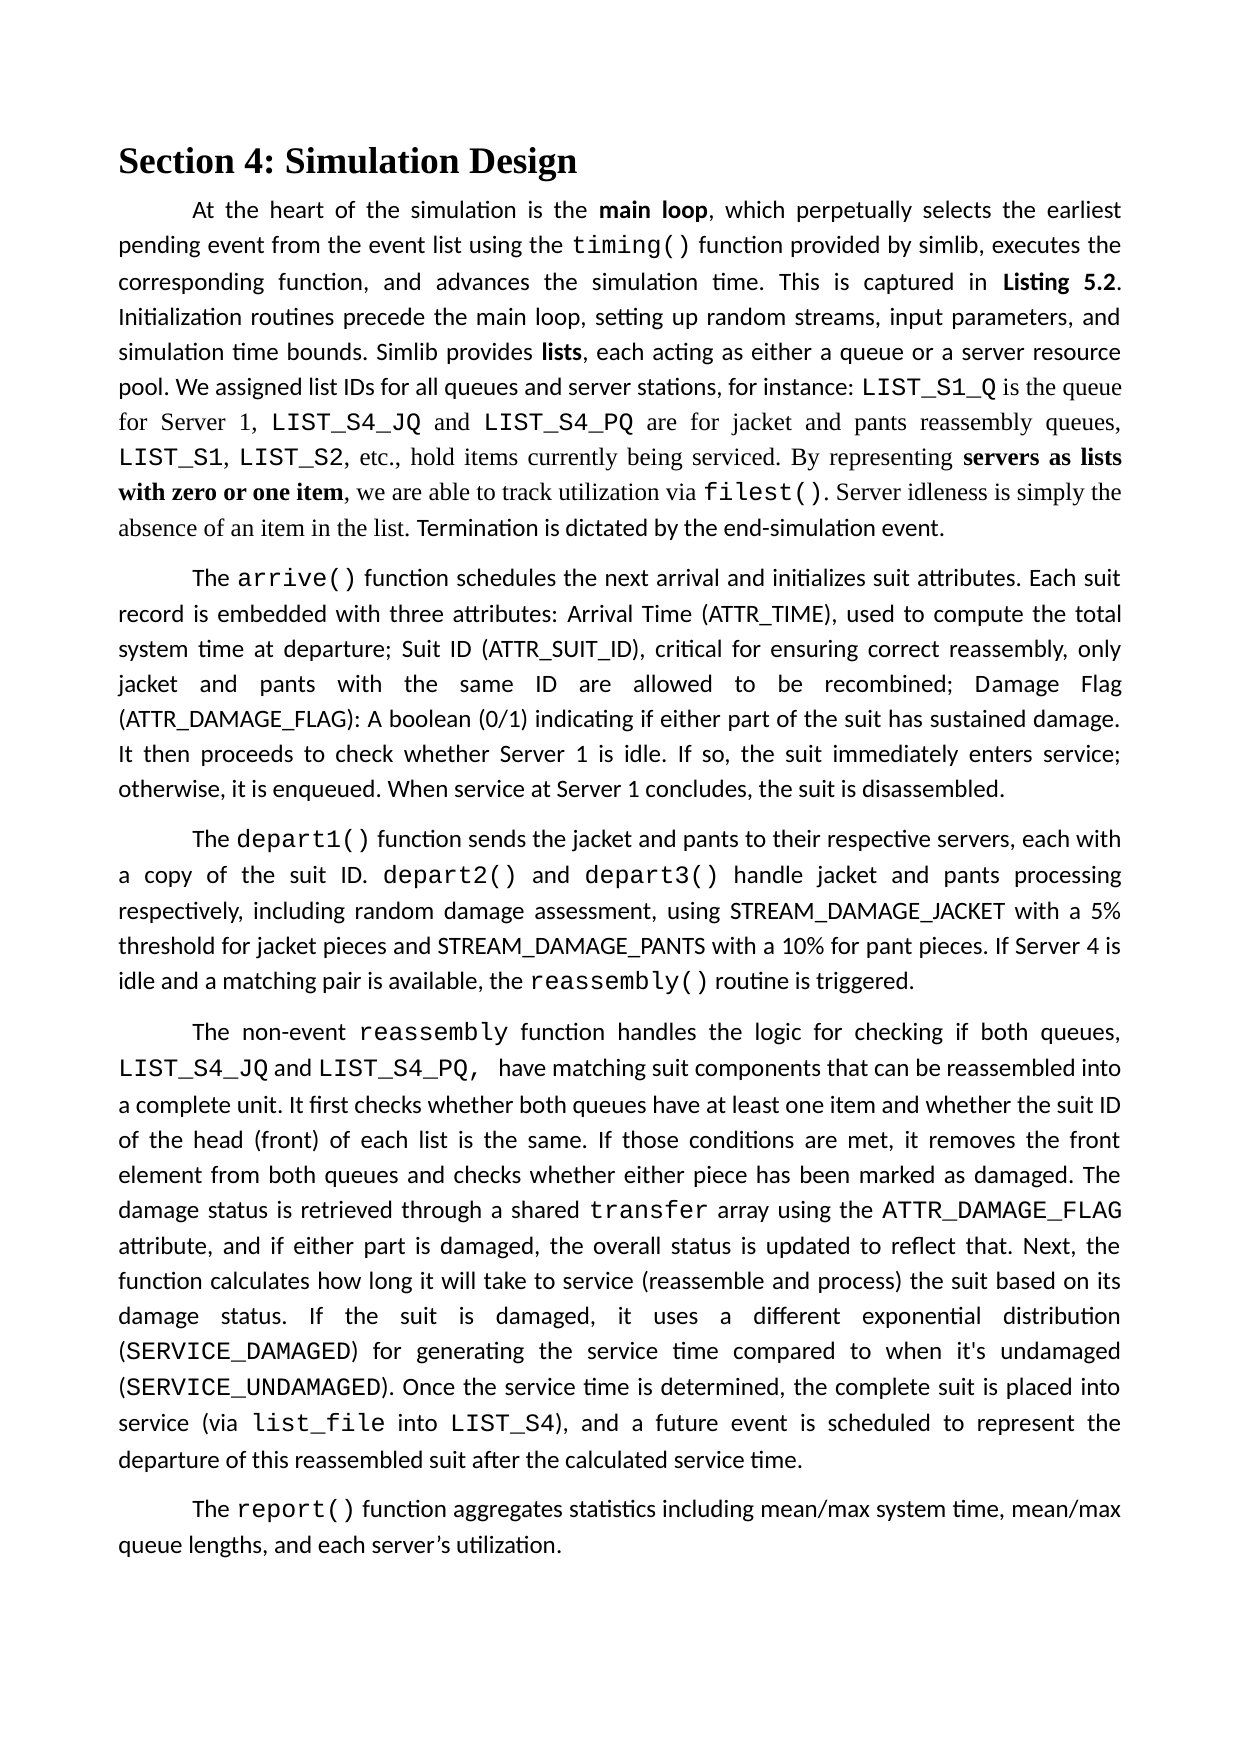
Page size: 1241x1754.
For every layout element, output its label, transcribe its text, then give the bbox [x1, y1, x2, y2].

text The arrive() function schedules the next arrival and initializes suit attributes. Each suit record is embedded with three attributes: Arrival Time (ATTR_TIME), used to compute the total system time at departure; Suit ID (ATTR_SUIT_ID), critical for ensuring correct reassembly, only jacket and pants with the same ID are allowed to be recombined; Damage Flag (ATTR_DAMAGE_FLAG): A boolean (0/1) indicating if either part of the suit has sustained damage. It then proceeds to check whether Server 1 is idle. If so, the suit immediately enters service; otherwise, it is enqueued. When service at Server 1 concludes, the suit is disassembled. [118, 562, 1122, 804]
subtitle Section 4: Simulation Design [118, 139, 1122, 182]
text The depart1() function sends the jacket and pants to their respective servers, each with a copy of the suit ID. depart2() and depart3() handle jacket and pants processing respectively, including random damage assessment, using STREAM_DAMAGE_JACKET with a 5% threshold for jacket pieces and STREAM_DAMAGE_PANTS with a 10% for pant pieces. If Server 4 is idle and a matching pair is available, the reassembly() routine is triggered. [118, 823, 1122, 997]
text At the heart of the simulation is the main loop, which perpetually selects the earliest pending event from the event list using the timing() function provided by simlib, executes the corresponding function, and advances the simulation time. This is captured in Listing 5.2. Initialization routines precede the main loop, setting up random streams, input parameters, and simulation time bounds. Simlib provides lists, each acting as either a queue or a server resource pool. We assigned list IDs for all queues and server stations, for instance: LIST_S1_Q is the queue for Server 1, LIST_S4_JQ and LIST_S4_PQ are for jacket and pants reassembly queues, LIST_S1, LIST_S2, etc., hold items currently being serviced. By representing servers as lists with zero or one item, we are able to track utilization via filest(). Server idleness is simply the absence of an item in the list. Termination is dictated by the end-simulation event. [118, 194, 1122, 543]
text The report() function aggregates statistics including mean/max system time, mean/max queue lengths, and each server’s utilization. [118, 1493, 1122, 1560]
text The non-event reassembly function handles the logic for checking if both queues, LIST_S4_JQ and LIST_S4_PQ, have matching suit components that can be reassembled into a complete unit. It first checks whether both queues have at least one item and whether the suit ID of the head (front) of each list is the same. If those conditions are met, it removes the front element from both queues and checks whether either piece has been marked as damaged. The damage status is retrieved through a shared transfer array using the ATTR_DAMAGE_FLAG attribute, and if either part is damaged, the overall status is updated to reflect that. Next, the function calculates how long it will take to service (reassemble and process) the suit based on its damage status. If the suit is damaged, it uses a different exponential distribution (SERVICE_DAMAGED) for generating the service time compared to when it's undamaged (SERVICE_UNDAMAGED). Once the service time is determined, the complete suit is placed into service (via list_file into LIST_S4), and a future event is scheduled to represent the departure of this reassembled suit after the calculated service time. [118, 1016, 1122, 1474]
